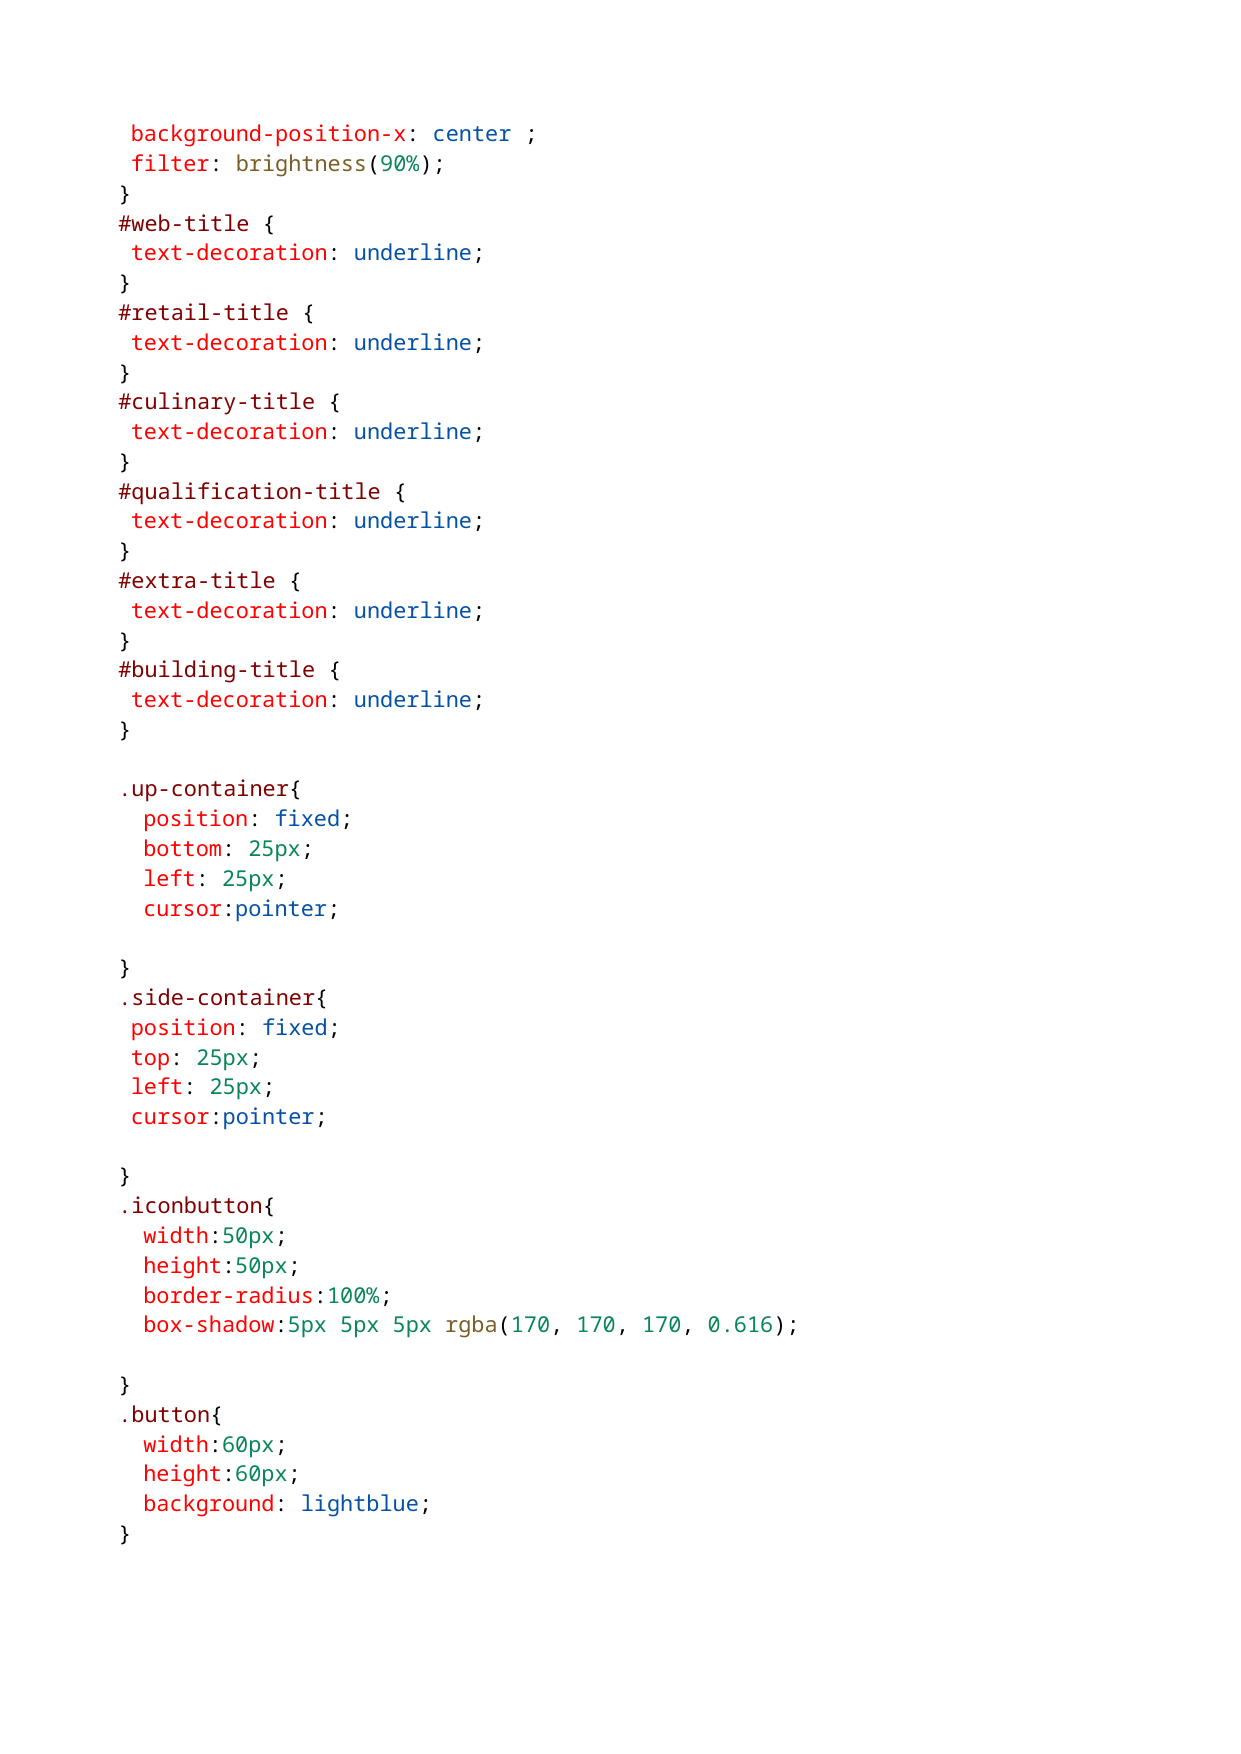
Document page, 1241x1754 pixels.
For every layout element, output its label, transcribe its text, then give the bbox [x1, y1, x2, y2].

text top: 25px; [118, 1041, 1122, 1071]
text text-decoration: underline; [118, 505, 1122, 535]
text text-decoration: underline; [118, 684, 1122, 714]
text .iconbutton{ [118, 1190, 1122, 1220]
text } [118, 178, 1122, 207]
text } [118, 446, 1122, 476]
text #extra-title { [118, 565, 1122, 595]
text text-decoration: underline; [118, 327, 1122, 356]
text #web-title { [118, 207, 1122, 237]
text left: 25px; [118, 1071, 1122, 1101]
text } [118, 535, 1122, 565]
text border-radius:100%; [118, 1280, 1122, 1309]
text height:50px; [118, 1250, 1122, 1280]
text #qualification-title { [118, 476, 1122, 505]
text } [118, 1518, 1122, 1548]
text background: lightblue; [118, 1488, 1122, 1518]
text height:60px; [118, 1458, 1122, 1488]
text bottom: 25px; [118, 833, 1122, 863]
text cursor:pointer; [118, 1101, 1122, 1131]
text #building-title { [118, 654, 1122, 684]
text } [118, 1161, 1122, 1190]
text } [118, 952, 1122, 982]
text } [118, 356, 1122, 386]
text .up-container{ [118, 773, 1122, 803]
text text-decoration: underline; [118, 416, 1122, 446]
text left: 25px; [118, 863, 1122, 893]
text position: fixed; [118, 803, 1122, 833]
text } [118, 267, 1122, 297]
text #retail-title { [118, 297, 1122, 327]
text width:50px; [118, 1220, 1122, 1250]
text #culinary-title { [118, 386, 1122, 416]
text cursor:pointer; [118, 893, 1122, 922]
text text-decoration: underline; [118, 237, 1122, 267]
text } [118, 1369, 1122, 1399]
text } [118, 714, 1122, 744]
text background-position-x: center ; [118, 118, 1122, 148]
text box-shadow:5px 5px 5px rgba(170, 170, 170, 0.616); [118, 1309, 1122, 1339]
text .side-container{ [118, 982, 1122, 1012]
text width:60px; [118, 1428, 1122, 1458]
text } [118, 624, 1122, 654]
text position: fixed; [118, 1012, 1122, 1041]
text filter: brightness(90%); [118, 148, 1122, 178]
text .button{ [118, 1399, 1122, 1428]
text text-decoration: underline; [118, 595, 1122, 624]
